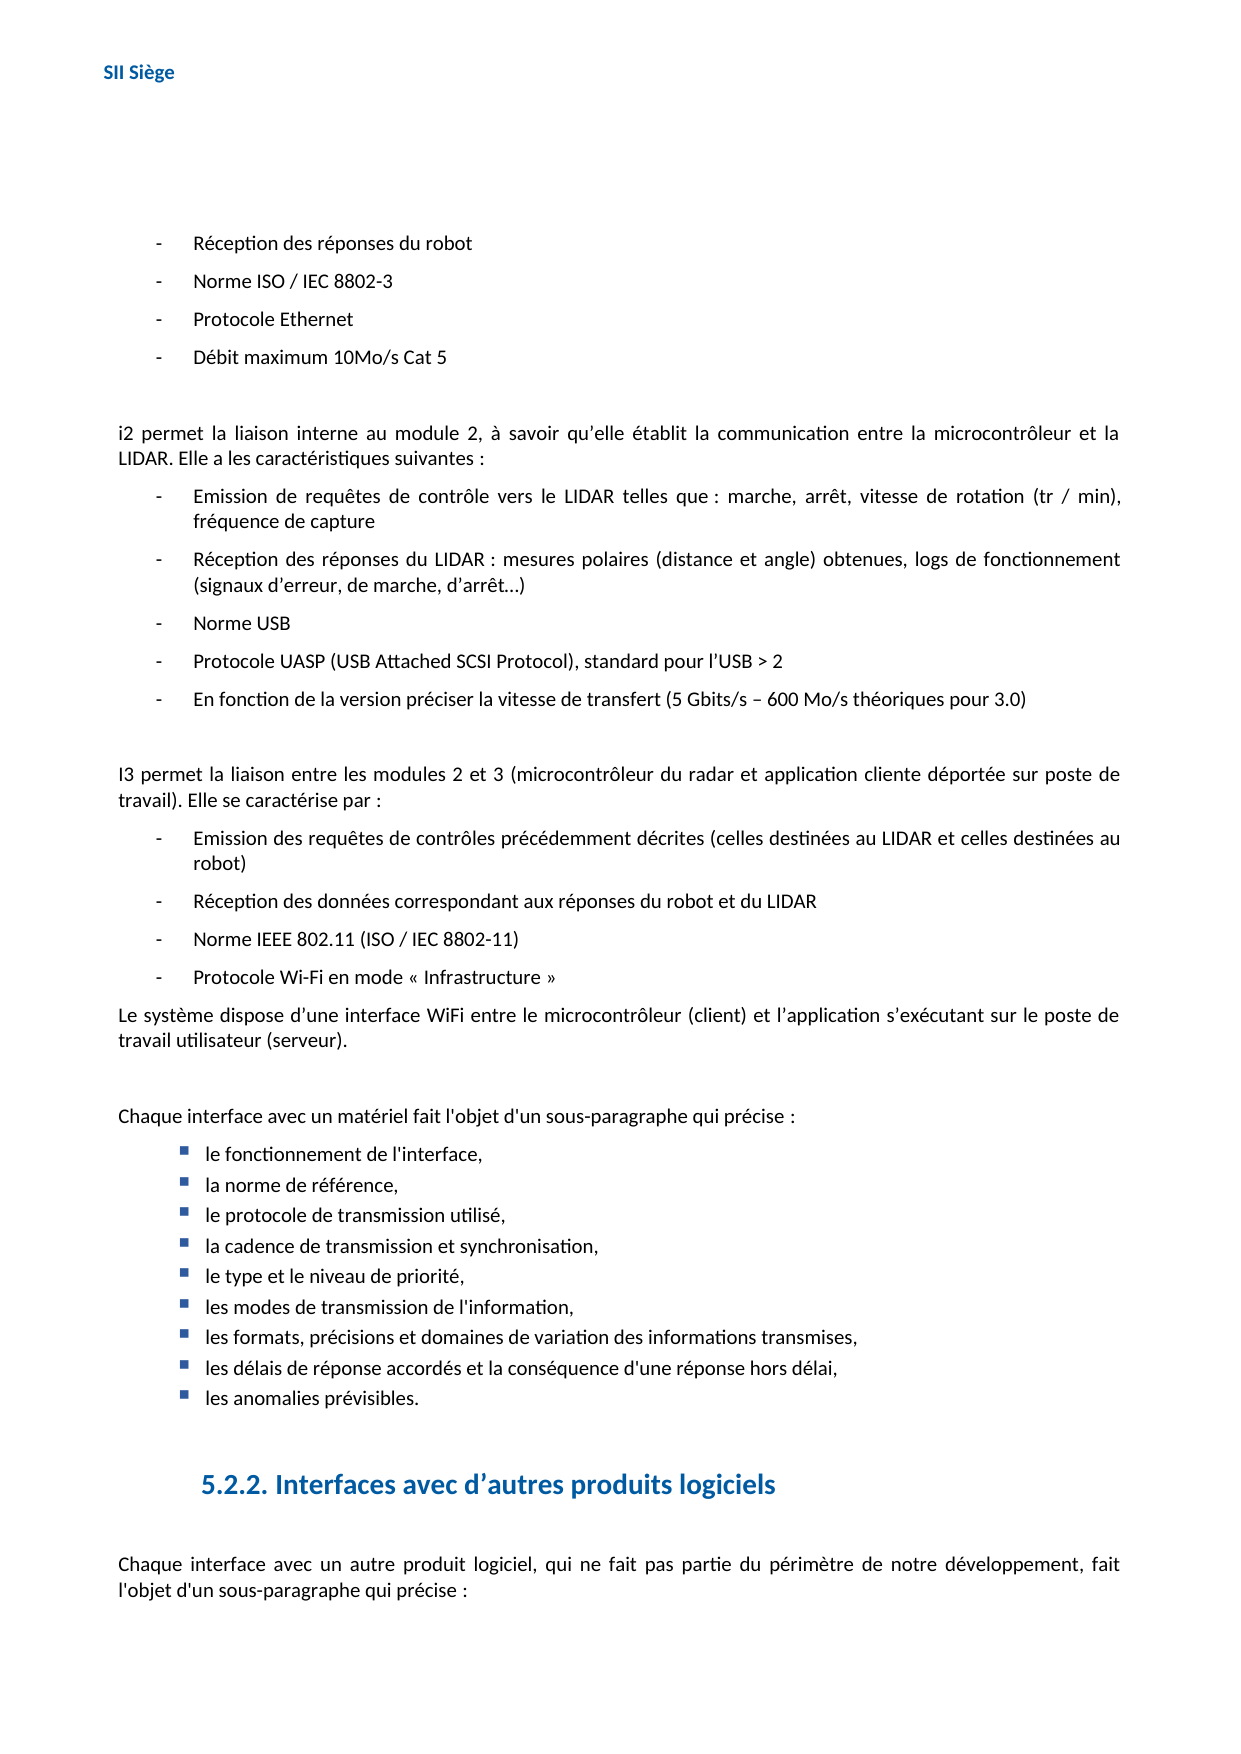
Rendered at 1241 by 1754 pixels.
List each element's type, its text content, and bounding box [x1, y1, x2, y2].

list le type et le niveau de priorité, [177, 1263, 1122, 1290]
list Emission de requêtes de contrôle vers le LIDAR telles que : marche, arrêt, vitesse de rotation (tr / min), fréquence de capture [156, 483, 1122, 534]
list Réception des données correspondant aux réponses du robot et du LIDAR [156, 888, 1122, 914]
list la norme de référence, [177, 1172, 1122, 1198]
list le protocole de transmission utilisé, [177, 1202, 1122, 1229]
subtitle Interfaces avec d’autres produits logiciels [201, 1466, 1122, 1502]
text I3 permet la liaison entre les modules 2 et 3 (microcontrôleur du radar et application cliente déportée sur poste de travail). Elle se caractérise par : [118, 762, 1122, 812]
list Norme IEEE 802.11 (ISO / IEC 8802-11) [156, 926, 1122, 952]
list Réception des réponses du LIDAR : mesures polaires (distance et angle) obtenues, logs de fonctionnement (signaux d’erreur, de marche, d’arrêt…) [156, 547, 1122, 597]
list les anomalies prévisibles. [177, 1385, 1122, 1412]
text Le système dispose d’une interface WiFi entre le microcontrôleur (client) et l’application s’exécutant sur le poste de travail utilisateur (serveur). [118, 1002, 1122, 1053]
text Chaque interface avec un matériel fait l'objet d'un sous-paragraphe qui précise : [118, 1103, 1122, 1129]
text Chaque interface avec un autre produit logiciel, qui ne fait pas partie du périmètre de notre développement, fait l'objet d'un sous-paragraphe qui précise : [118, 1552, 1122, 1602]
list les formats, précisions et domaines de variation des informations transmises, [177, 1324, 1122, 1351]
list En fonction de la version préciser la vitesse de transfert (5 Gbits/s – 600 Mo/s théoriques pour 3.0) [156, 686, 1122, 711]
list la cadence de transmission et synchronisation, [177, 1233, 1122, 1259]
list Emission des requêtes de contrôles précédemment décrites (celles destinées au LIDAR et celles destinées au robot) [156, 825, 1122, 876]
list Débit maximum 10Mo/s Cat 5 [156, 344, 1122, 369]
list Norme USB [156, 610, 1122, 635]
list les modes de transmission de l'information, [177, 1294, 1122, 1320]
list le fonctionnement de l'interface, [177, 1141, 1122, 1168]
list Protocole Ethernet [156, 306, 1122, 332]
list Protocole Wi-Fi en mode « Infrastructure » [156, 964, 1122, 989]
list les délais de réponse accordés et la conséquence d'une réponse hors délai, [177, 1355, 1122, 1381]
list Norme ISO / IEC 8802-3 [156, 268, 1122, 294]
list Protocole UASP (USB Attached SCSI Protocol), standard pour l’USB > 2 [156, 648, 1122, 673]
text i2 permet la liaison interne au module 2, à savoir qu’elle établit la communication entre la microcontrôleur et la LIDAR. Elle a les caractéristiques suivantes : [118, 420, 1122, 471]
list Réception des réponses du robot [156, 230, 1122, 256]
